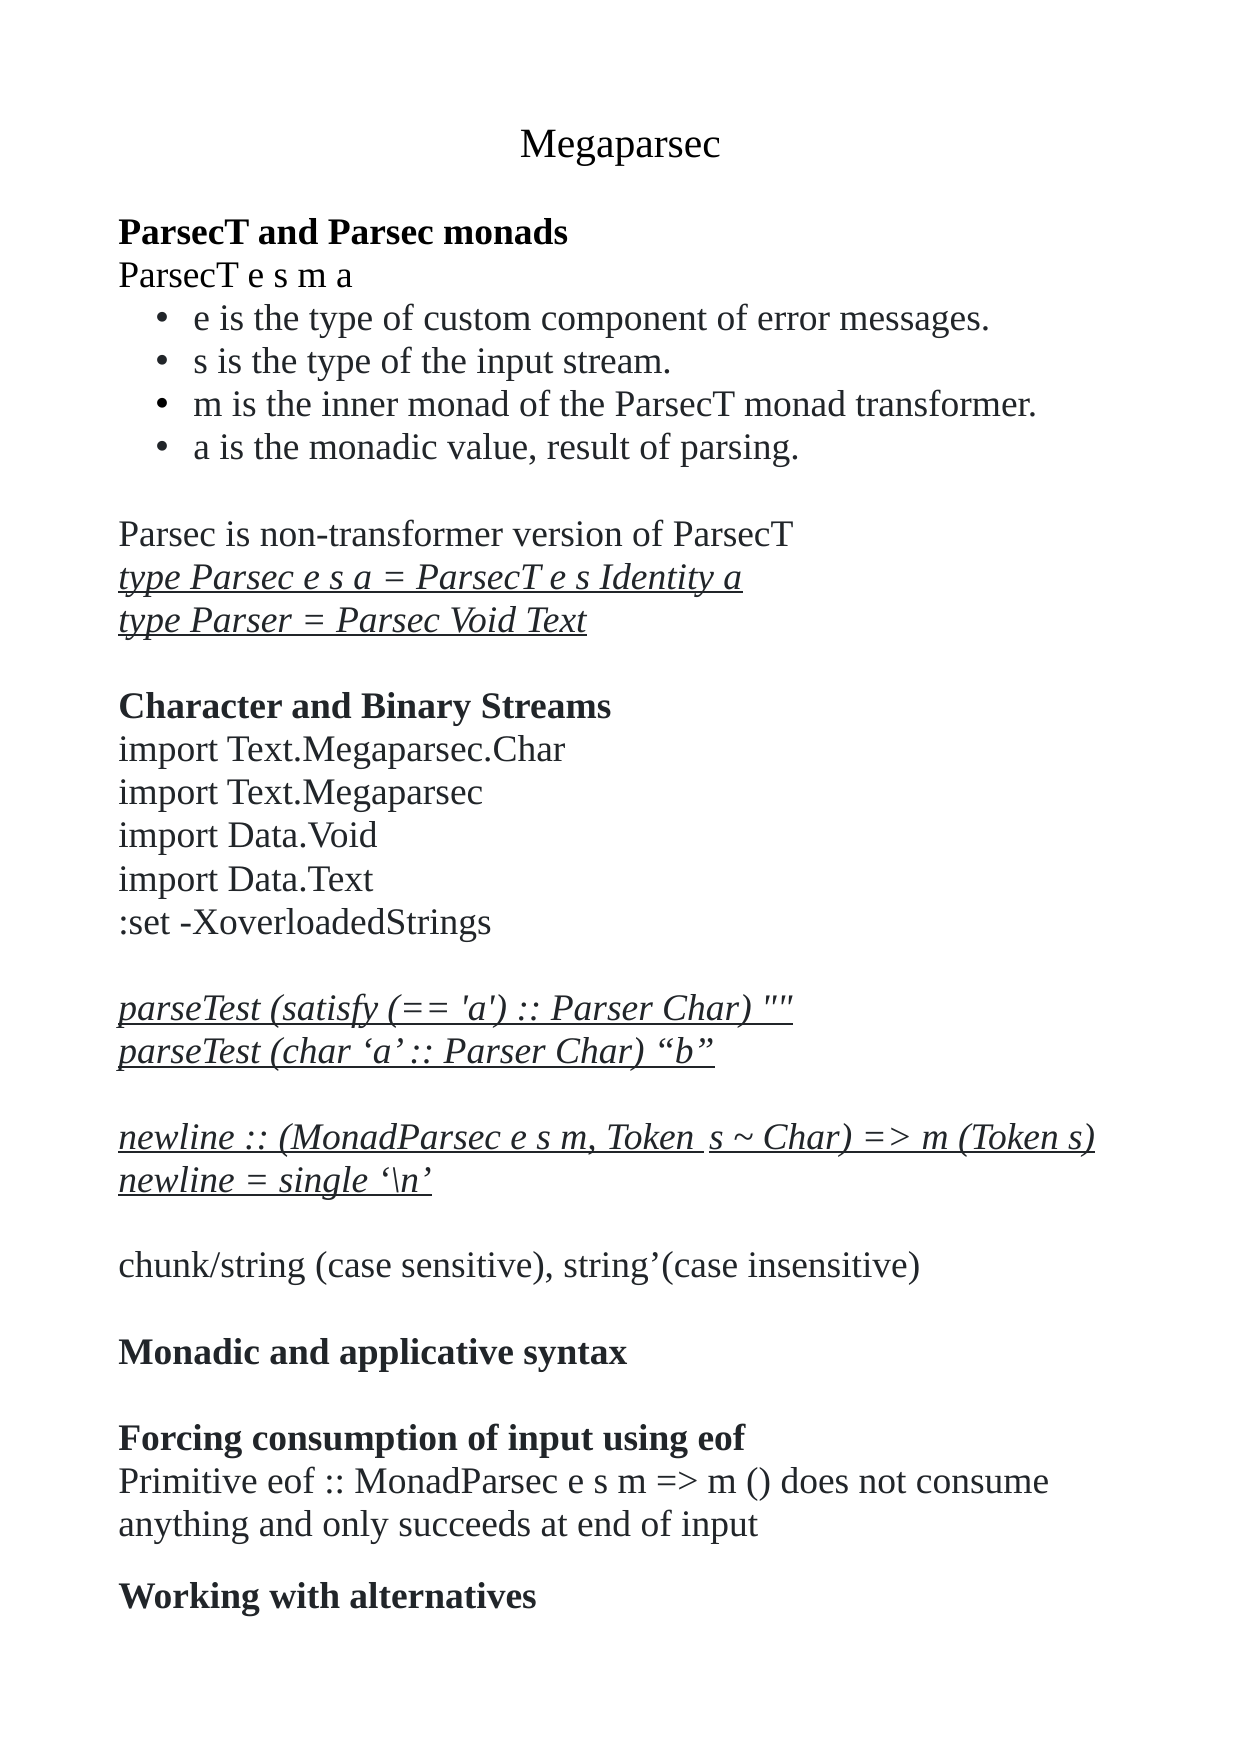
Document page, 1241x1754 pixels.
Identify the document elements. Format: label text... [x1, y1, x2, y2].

text newline :: (MonadParsec e s m, Token s ~ Char) => m (Token s) [118, 1114, 1122, 1157]
text type Parsec e s a = ParsecT e s Identity a [118, 554, 1122, 597]
text type Parser = Parsec Void Text [118, 597, 1122, 640]
text Working with alternatives [118, 1573, 1122, 1617]
text ParsecT e s m a [118, 252, 1122, 295]
text import Data.Void [118, 813, 1122, 856]
list a is the monadic value, result of parsing. [156, 425, 1122, 468]
text Character and Binary Streams [118, 683, 1122, 727]
text import Text.Megaparsec.Char [118, 727, 1122, 770]
text newline = single ‘\n’ [118, 1157, 1122, 1200]
text ParsecT and Parsec monads [118, 209, 1122, 252]
text Monadic and applicative syntax [118, 1329, 1122, 1372]
text parseTest (char ‘a’ :: Parser Char) “b” [118, 1028, 1122, 1072]
list e is the type of custom component of error messages. [156, 295, 1122, 338]
text parseTest (satisfy (== 'a') :: Parser Char) "" [118, 985, 1122, 1028]
text Megaparsec [118, 118, 1122, 166]
text import Text.Megaparsec [118, 770, 1122, 813]
text Primitive eof :: MonadParsec e s m => m () does not consume anything and only succeeds at end of input [118, 1458, 1122, 1545]
text Forcing consumption of input using eof [118, 1415, 1122, 1458]
list m is the inner monad of the ParsecT monad transformer. [156, 382, 1122, 425]
text :set -XoverloadedStrings [118, 899, 1122, 942]
text import Data.Text [118, 856, 1122, 899]
text Parsec is non-transformer version of ParsecT [118, 511, 1122, 554]
text chunk/string (case sensitive), string’(case insensitive) [118, 1243, 1122, 1286]
list s is the type of the input stream. [156, 338, 1122, 382]
